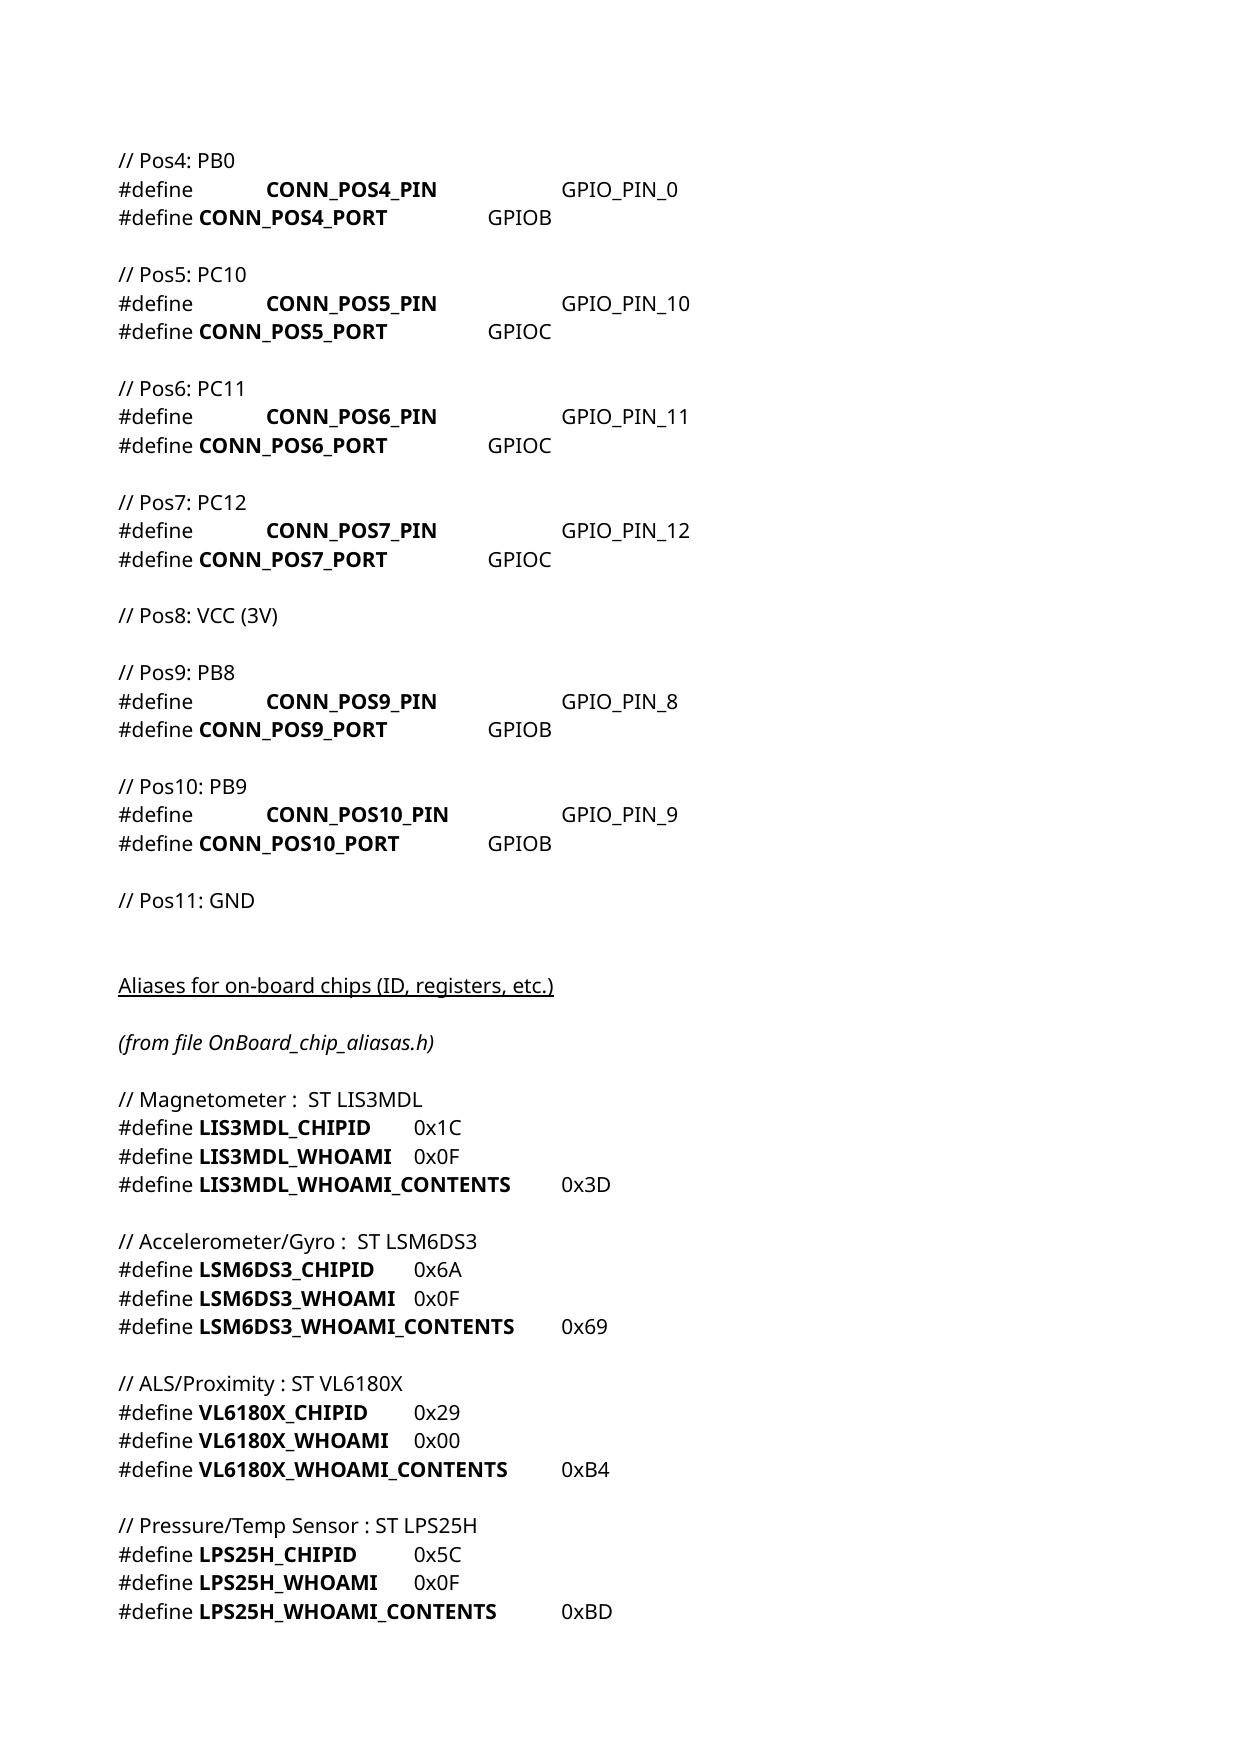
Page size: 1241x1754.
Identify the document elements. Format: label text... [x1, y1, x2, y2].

text #define LIS3MDL_WHOAMI_CONTENTS 0x3D [118, 1170, 1122, 1199]
text #define LPS25H_WHOAMI_CONTENTS 0xBD [118, 1597, 1122, 1625]
text #define LIS3MDL_CHIPID 0x1C [118, 1113, 1122, 1142]
text // Magnetometer : ST LIS3MDL [118, 1085, 1122, 1113]
text // Pos5: PC10 [118, 260, 1122, 289]
text Aliases for on-board chips (ID, registers, etc.) [118, 971, 1122, 1000]
text // Pos9: PB8 [118, 658, 1122, 687]
text #define CONN_POS5_PIN GPIO_PIN_10 [118, 289, 1122, 317]
text // Pos4: PB0 [118, 147, 1122, 175]
text #define CONN_POS6_PORT GPIOC [118, 431, 1122, 459]
text #define CONN_POS10_PORT GPIOB [118, 829, 1122, 857]
text #define CONN_POS7_PIN GPIO_PIN_12 [118, 516, 1122, 545]
text // Accelerometer/Gyro : ST LSM6DS3 [118, 1227, 1122, 1256]
text // Pos11: GND [118, 886, 1122, 914]
text // Pos10: PB9 [118, 772, 1122, 801]
text // Pos7: PC12 [118, 488, 1122, 516]
text #define LSM6DS3_CHIPID 0x6A [118, 1256, 1122, 1284]
text #define LSM6DS3_WHOAMI 0x0F [118, 1284, 1122, 1312]
text #define VL6180X_CHIPID 0x29 [118, 1398, 1122, 1426]
text #define LIS3MDL_WHOAMI 0x0F [118, 1142, 1122, 1170]
text #define CONN_POS4_PIN GPIO_PIN_0 [118, 175, 1122, 203]
text #define VL6180X_WHOAMI_CONTENTS 0xB4 [118, 1455, 1122, 1483]
text #define CONN_POS10_PIN GPIO_PIN_9 [118, 801, 1122, 829]
text // ALS/Proximity : ST VL6180X [118, 1369, 1122, 1398]
text // Pos6: PC11 [118, 374, 1122, 402]
text #define LPS25H_CHIPID 0x5C [118, 1540, 1122, 1568]
text // Pressure/Temp Sensor : ST LPS25H [118, 1512, 1122, 1540]
text #define CONN_POS7_PORT GPIOC [118, 545, 1122, 573]
text #define CONN_POS4_PORT GPIOB [118, 203, 1122, 232]
text #define CONN_POS9_PORT GPIOB [118, 715, 1122, 744]
text #define CONN_POS6_PIN GPIO_PIN_11 [118, 402, 1122, 431]
text #define CONN_POS5_PORT GPIOC [118, 317, 1122, 346]
text #define LPS25H_WHOAMI 0x0F [118, 1568, 1122, 1597]
text // Pos8: VCC (3V) [118, 602, 1122, 630]
text #define CONN_POS9_PIN GPIO_PIN_8 [118, 687, 1122, 715]
text #define LSM6DS3_WHOAMI_CONTENTS 0x69 [118, 1312, 1122, 1341]
text #define VL6180X_WHOAMI 0x00 [118, 1426, 1122, 1455]
text (from file OnBoard_chip_aliasas.h) [118, 1028, 1122, 1057]
